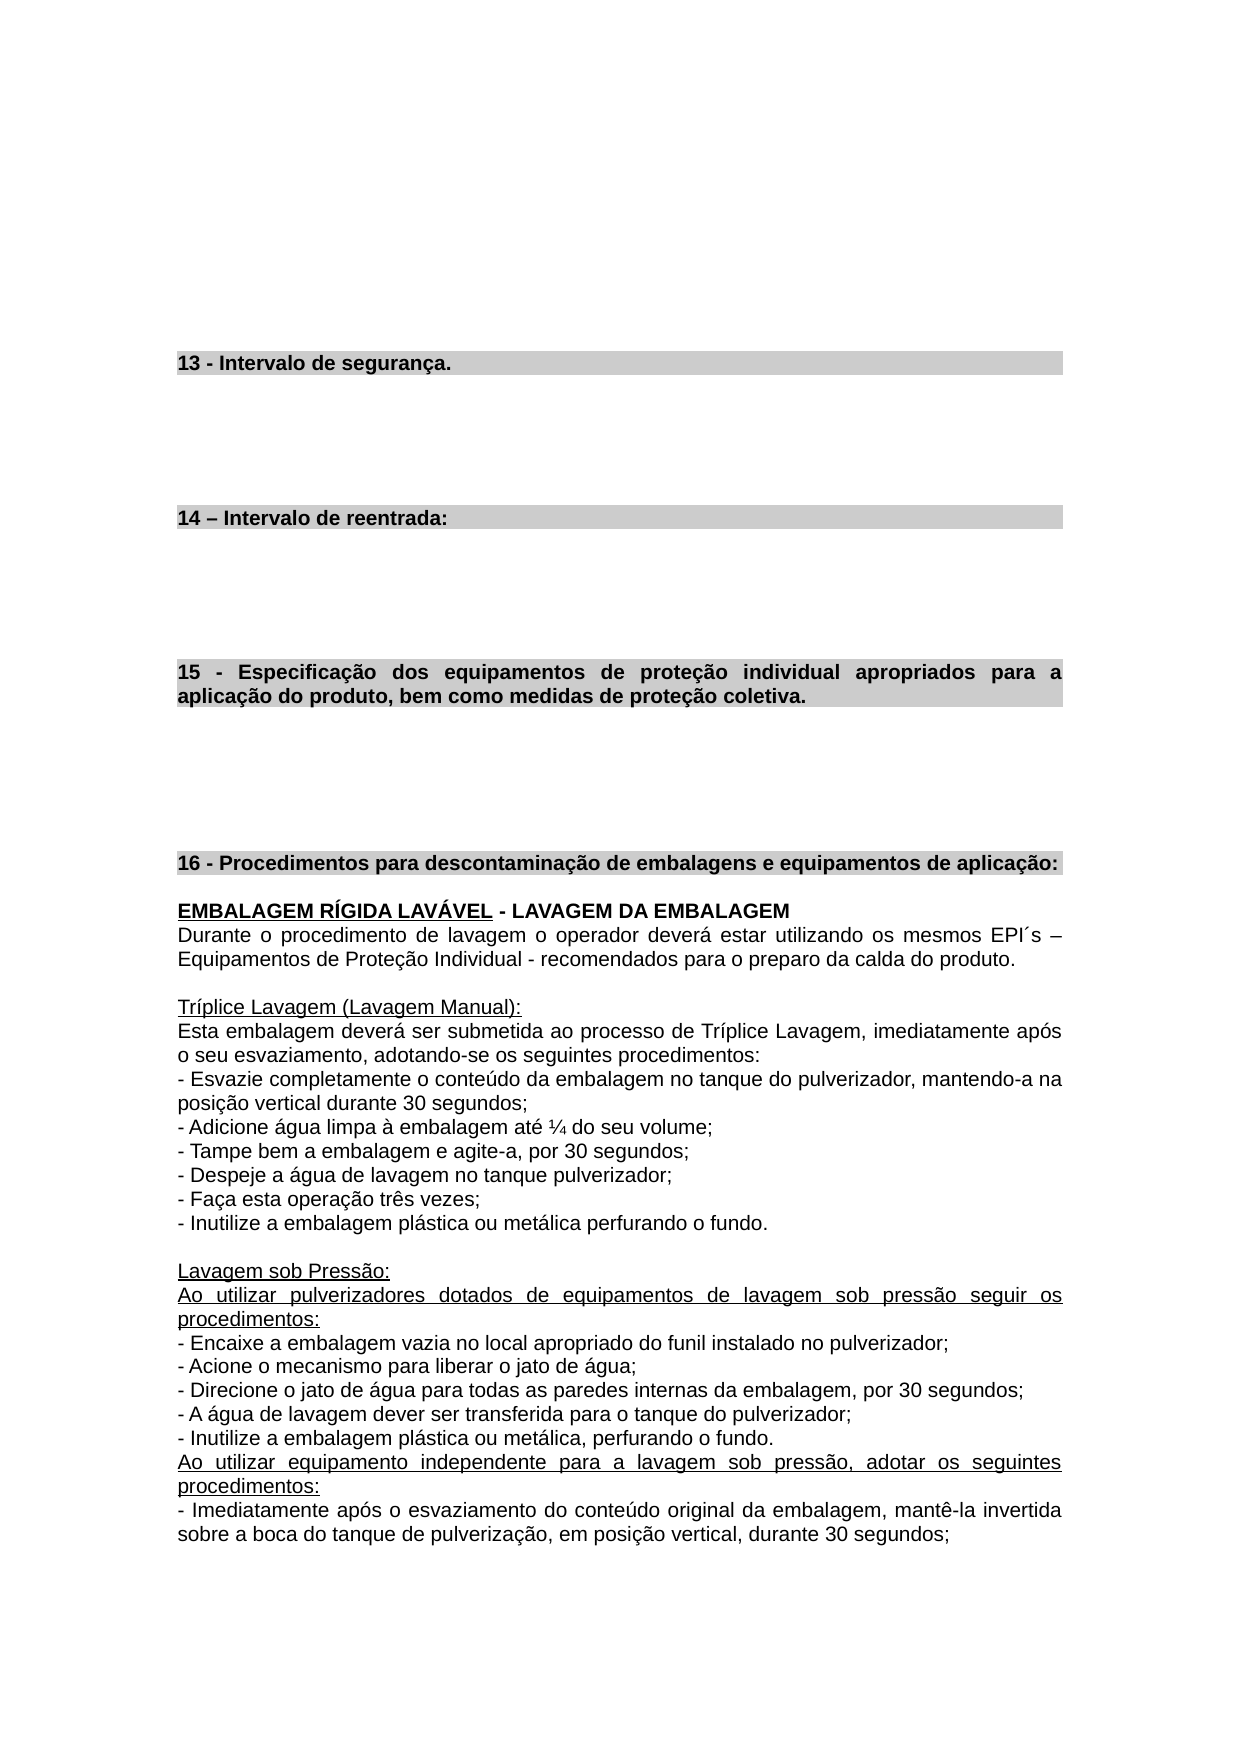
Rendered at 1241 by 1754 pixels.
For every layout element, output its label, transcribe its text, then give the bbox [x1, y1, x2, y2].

text </for> [177, 303, 1063, 327]
text - Adicione água limpa à embalagem até ¼ do seu volume; [177, 1115, 1063, 1139]
text Tríplice Lavagem (Lavagem Manual): [177, 995, 1063, 1019]
text </for> [177, 612, 1063, 636]
text - Faça esta operação três vezes; [177, 1187, 1063, 1211]
text - Encaixe a embalagem vazia no local apropriado do funil instalado no pulverizador; [177, 1330, 1063, 1354]
text <insert_html(inf)> [177, 779, 1063, 803]
text - Direcione o jato de água para todas as paredes internas da embalagem, por 30 segundos; [177, 1378, 1063, 1402]
text procedimentos: [177, 1304, 1063, 1330]
text </for> [177, 457, 1063, 481]
text Durante o procedimento de lavagem o operador deverá estar utilizando os mesmos EPI´s – Equipamentos de Proteção Individual - recomendados para o preparo da calda do produto. [177, 923, 1063, 971]
text - Inutilize a embalagem plástica ou metálica, perfurando o fundo. [177, 1426, 1063, 1450]
text - Imediatamente após o esvaziamento do conteúdo original da embalagem, mantê-la invertida sobre a boca do tanque de pulverização, em posição vertical, durante 30 segundos; [177, 1498, 1063, 1546]
text - Tampe bem a embalagem e agite-a, por 30 segundos; [177, 1139, 1063, 1163]
text 15 - Especificação dos equipamentos de proteção individual apropriados para a aplicação do produto, bem como medidas de proteção coletiva. [177, 659, 1063, 707]
text Esta embalagem deverá ser submetida ao processo de Tríplice Lavagem, imediatamente após o seu esvaziamento, adotando-se os seguintes procedimentos: [177, 1019, 1063, 1067]
text <for each="inf in informations(o, 'Especificação dos equipamentos de proteção individual apropriados para a aplicação do produto..')"> [177, 731, 1063, 779]
text <insert_html(inf)> [177, 274, 1063, 299]
text - Acione o mecanismo para liberar o jato de água; [177, 1354, 1063, 1378]
text - Inutilize a embalagem plástica ou metálica perfurando o fundo. [177, 1211, 1063, 1234]
text - Despeje a água de lavagem no tanque pulverizador; [177, 1163, 1063, 1187]
text - Esvazie completamente o conteúdo da embalagem no tanque do pulverizador, mantendo-a na posição vertical durante 30 segundos; [177, 1067, 1063, 1115]
text 16 - Procedimentos para descontaminação de embalagens e equipamentos de aplicação: [177, 851, 1063, 875]
text <for each="inf in informations(o, 'Restrições de uso')"> [177, 245, 1063, 270]
text Ao utilizar equipamento independente para a lavagem sob pressão, adotar os seguintes procedimentos: [177, 1450, 1063, 1498]
text <for each="inf in informations(o, 'Intervalo de reentrada')"> [177, 553, 1063, 579]
text Ao utilizar pulverizadores dotados de equipamentos de lavagem sob pressão seguir os [177, 1282, 1063, 1303]
text <insert_html(inf)> [177, 582, 1063, 608]
text <for each="inf in informations(o, 'Intervalo de segurança')"> [177, 399, 1063, 424]
text - A água de lavagem dever ser transferida para o tanque do pulverizador; [177, 1402, 1063, 1426]
text EMBALAGEM RÍGIDA LAVÁVEL - LAVAGEM DA EMBALAGEM [177, 899, 1063, 923]
text Lavagem sob Pressão: [177, 1258, 1063, 1282]
text </for> [177, 803, 1063, 827]
text 14 – Intervalo de reentrada: [177, 505, 1063, 529]
text 13 - Intervalo de segurança. [177, 351, 1063, 375]
text <insert_html(inf)> [177, 428, 1063, 454]
